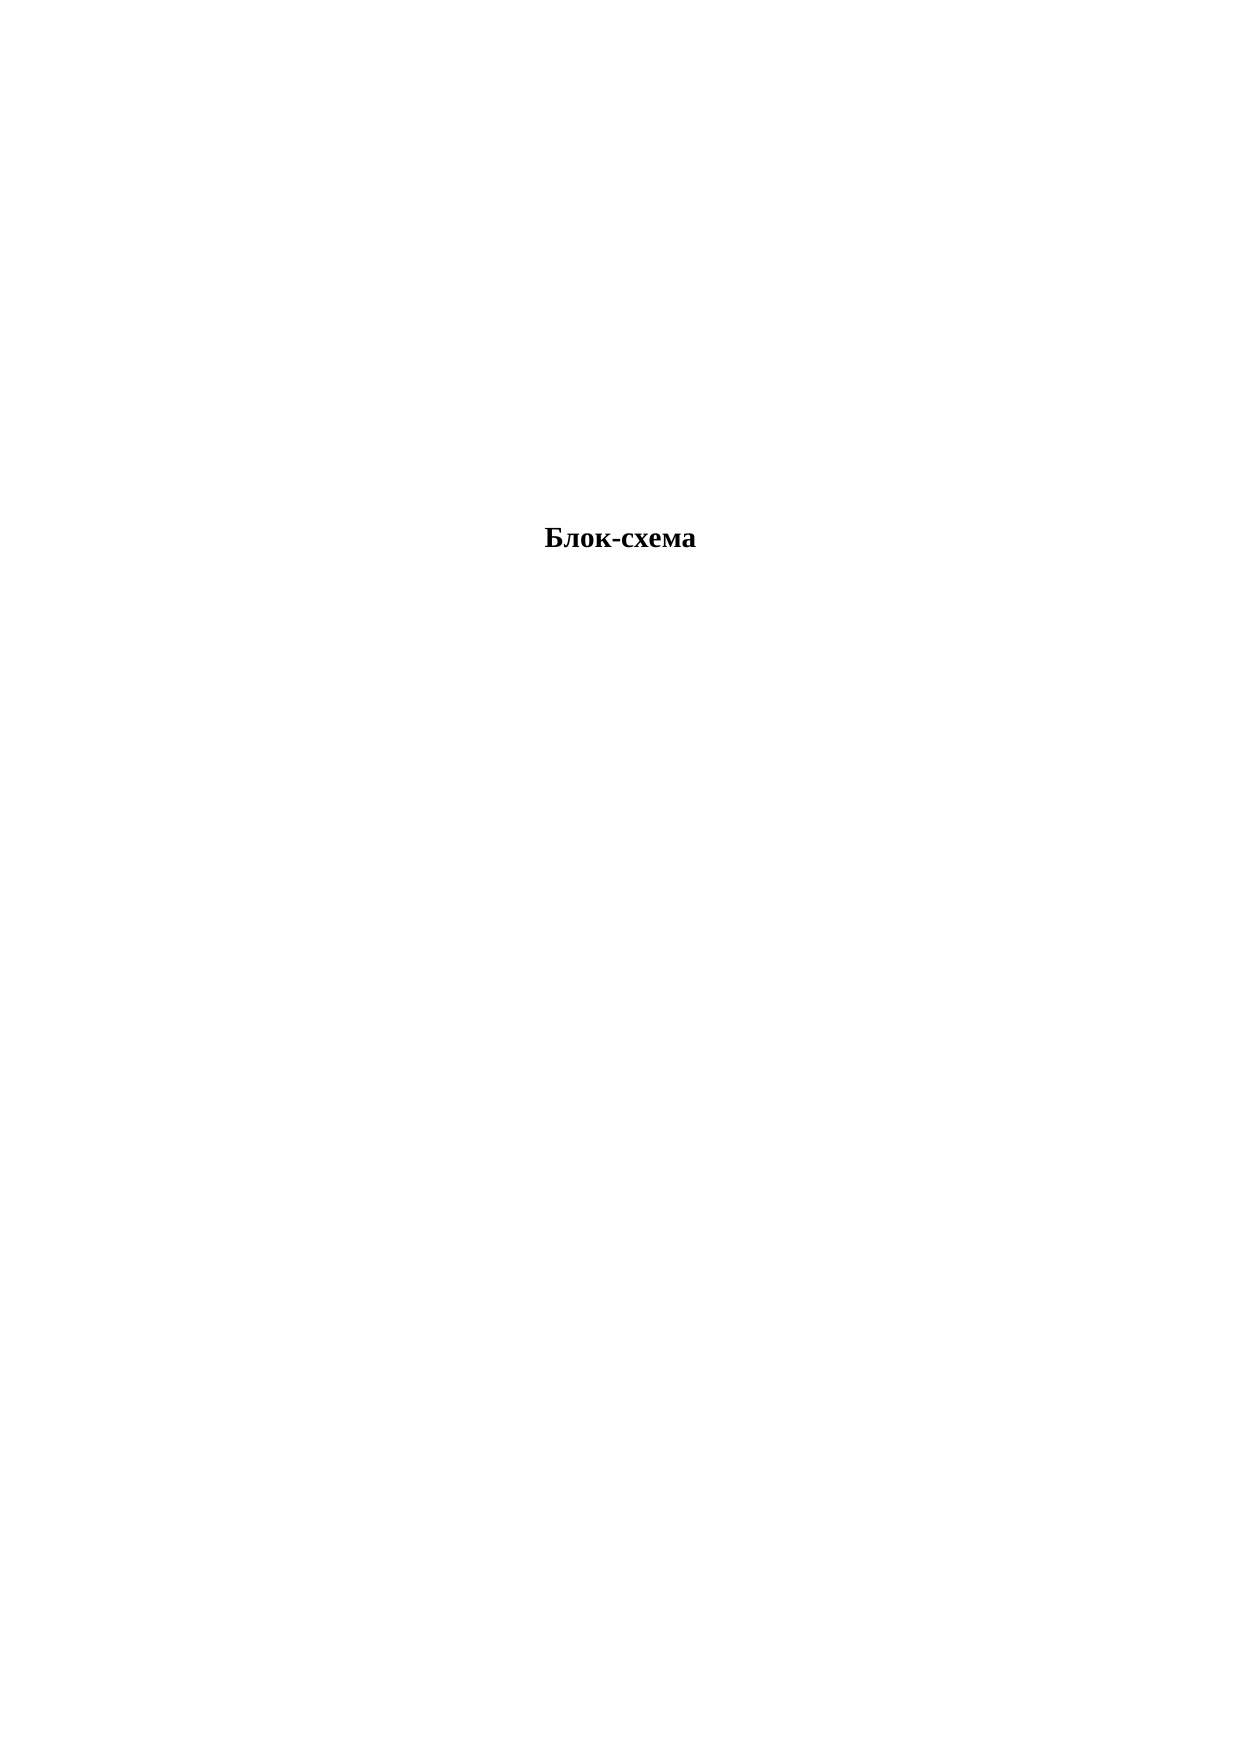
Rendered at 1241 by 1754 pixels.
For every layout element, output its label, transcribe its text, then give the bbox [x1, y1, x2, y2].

text Блок-схема [118, 521, 1122, 554]
